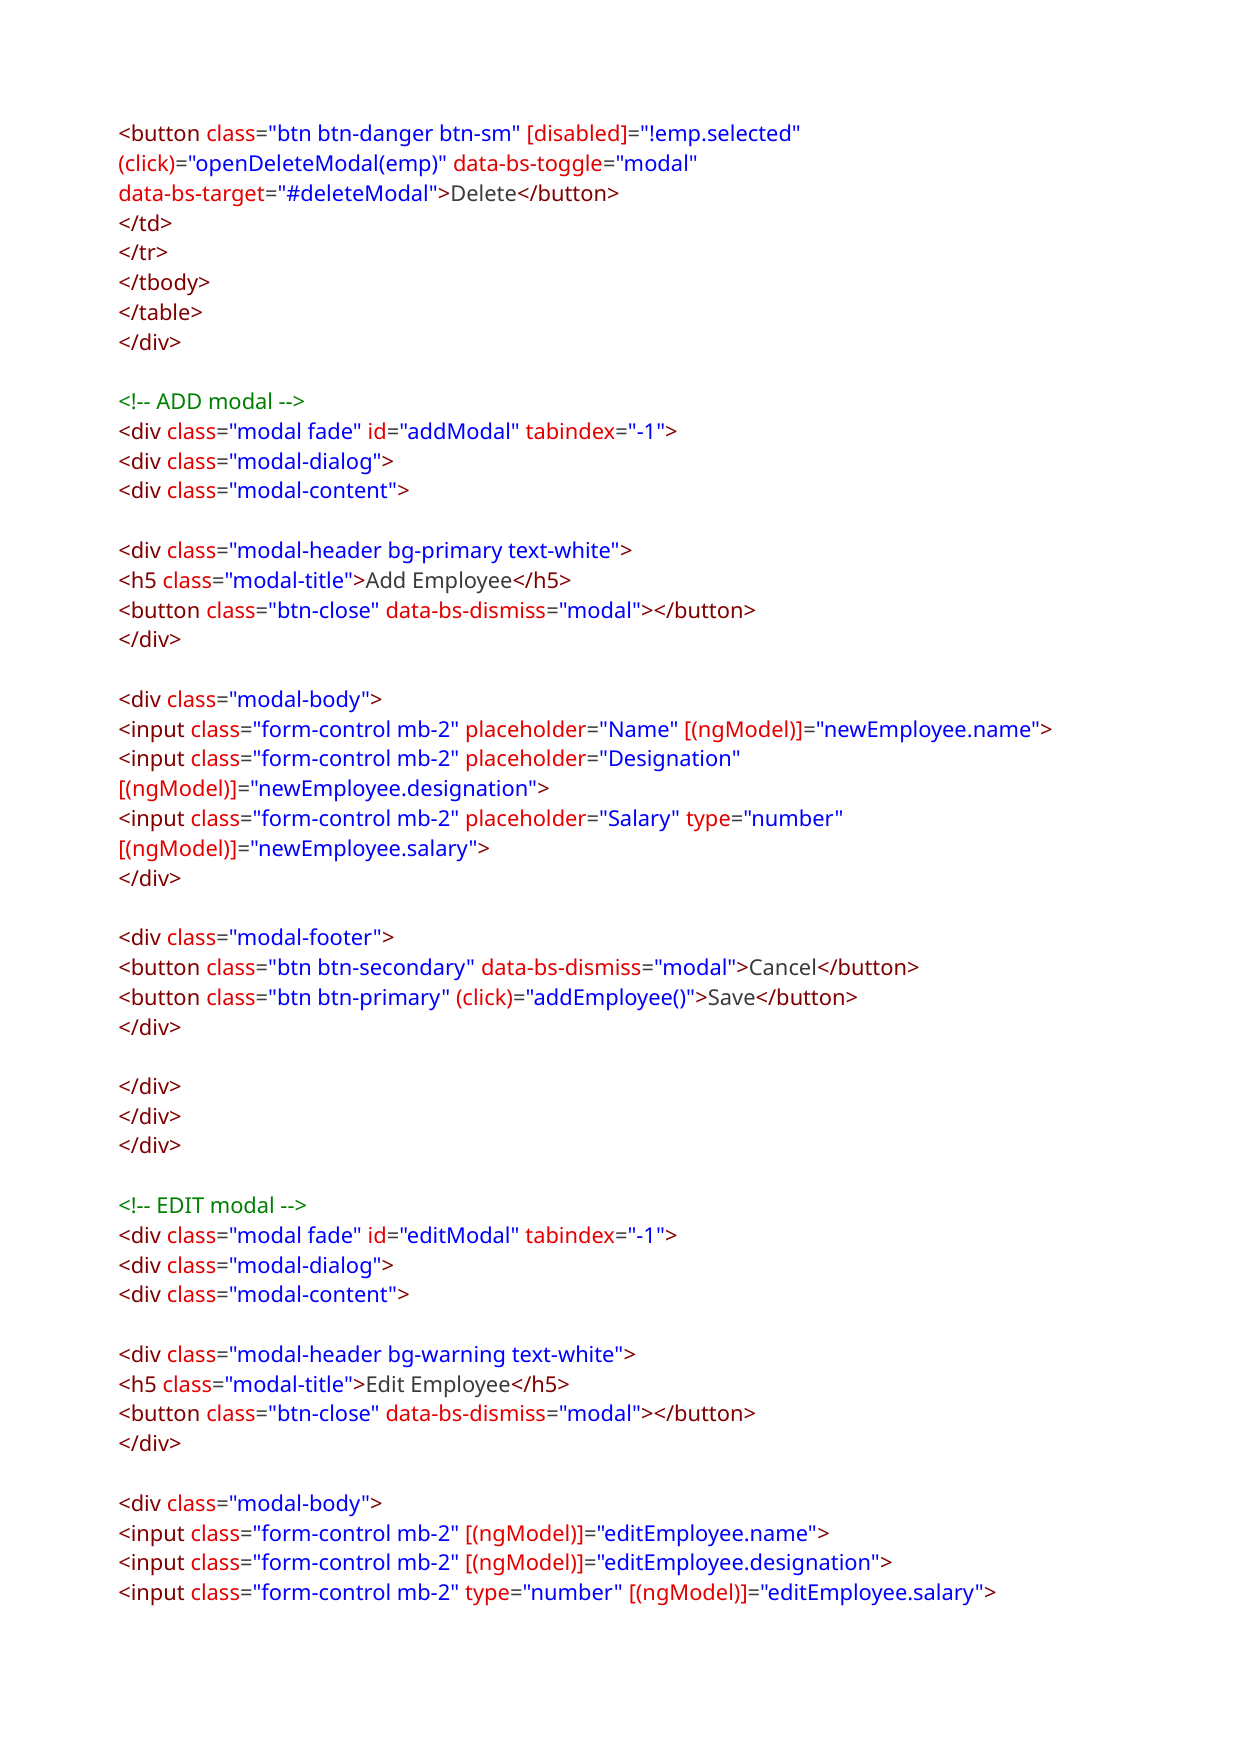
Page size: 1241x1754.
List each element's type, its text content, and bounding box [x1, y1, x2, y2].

text <button class="btn-close" data-bs-dismiss="modal"></button> [118, 1398, 1122, 1428]
text </div> [118, 1011, 1122, 1041]
text <input class="form-control mb-2" placeholder="Name" [(ngModel)]="newEmployee.name"> [118, 714, 1122, 743]
text <div class="modal-header bg-primary text-white"> [118, 535, 1122, 565]
text <input class="form-control mb-2" placeholder="Designation" [(ngModel)]="newEmployee.designation"> [118, 743, 1122, 803]
text </div> [118, 1071, 1122, 1101]
text <input class="form-control mb-2" type="number" [(ngModel)]="editEmployee.salary"> [118, 1577, 1122, 1607]
text data-bs-target="#deleteModal">Delete</button> [118, 178, 1122, 207]
text <div class="modal-body"> [118, 684, 1122, 714]
text <h5 class="modal-title">Add Employee</h5> [118, 565, 1122, 594]
text <input class="form-control mb-2" placeholder="Salary" type="number" [(ngModel)]="newEmployee.salary"> [118, 803, 1122, 863]
text <button class="btn btn-secondary" data-bs-dismiss="modal">Cancel</button> [118, 952, 1122, 982]
text <button class="btn btn-danger btn-sm" [disabled]="!emp.selected" (click)="openDeleteModal(emp)" data-bs-toggle="modal" [118, 118, 1122, 178]
text </td> [118, 207, 1122, 237]
text </div> [118, 863, 1122, 892]
text </div> [118, 624, 1122, 654]
text <div class="modal-dialog"> [118, 1249, 1122, 1279]
text <input class="form-control mb-2" [(ngModel)]="editEmployee.name"> [118, 1517, 1122, 1547]
text <input class="form-control mb-2" [(ngModel)]="editEmployee.designation"> [118, 1547, 1122, 1577]
text <div class="modal-body"> [118, 1488, 1122, 1517]
text <button class="btn btn-primary" (click)="addEmployee()">Save</button> [118, 982, 1122, 1011]
text <button class="btn-close" data-bs-dismiss="modal"></button> [118, 594, 1122, 624]
text <!-- ADD modal --> [118, 386, 1122, 416]
text </tbody> [118, 267, 1122, 297]
text <div class="modal-dialog"> [118, 446, 1122, 476]
text </div> [118, 1428, 1122, 1458]
text </div> [118, 327, 1122, 356]
text <div class="modal-content"> [118, 476, 1122, 505]
text <h5 class="modal-title">Edit Employee</h5> [118, 1369, 1122, 1398]
text <div class="modal-content"> [118, 1279, 1122, 1309]
text </div> [118, 1101, 1122, 1131]
text <!-- EDIT modal --> [118, 1190, 1122, 1220]
text </tr> [118, 237, 1122, 267]
text </table> [118, 297, 1122, 327]
text </div> [118, 1131, 1122, 1160]
text <div class="modal-footer"> [118, 922, 1122, 952]
text <div class="modal fade" id="editModal" tabindex="-1"> [118, 1220, 1122, 1249]
text <div class="modal-header bg-warning text-white"> [118, 1339, 1122, 1369]
text <div class="modal fade" id="addModal" tabindex="-1"> [118, 416, 1122, 446]
